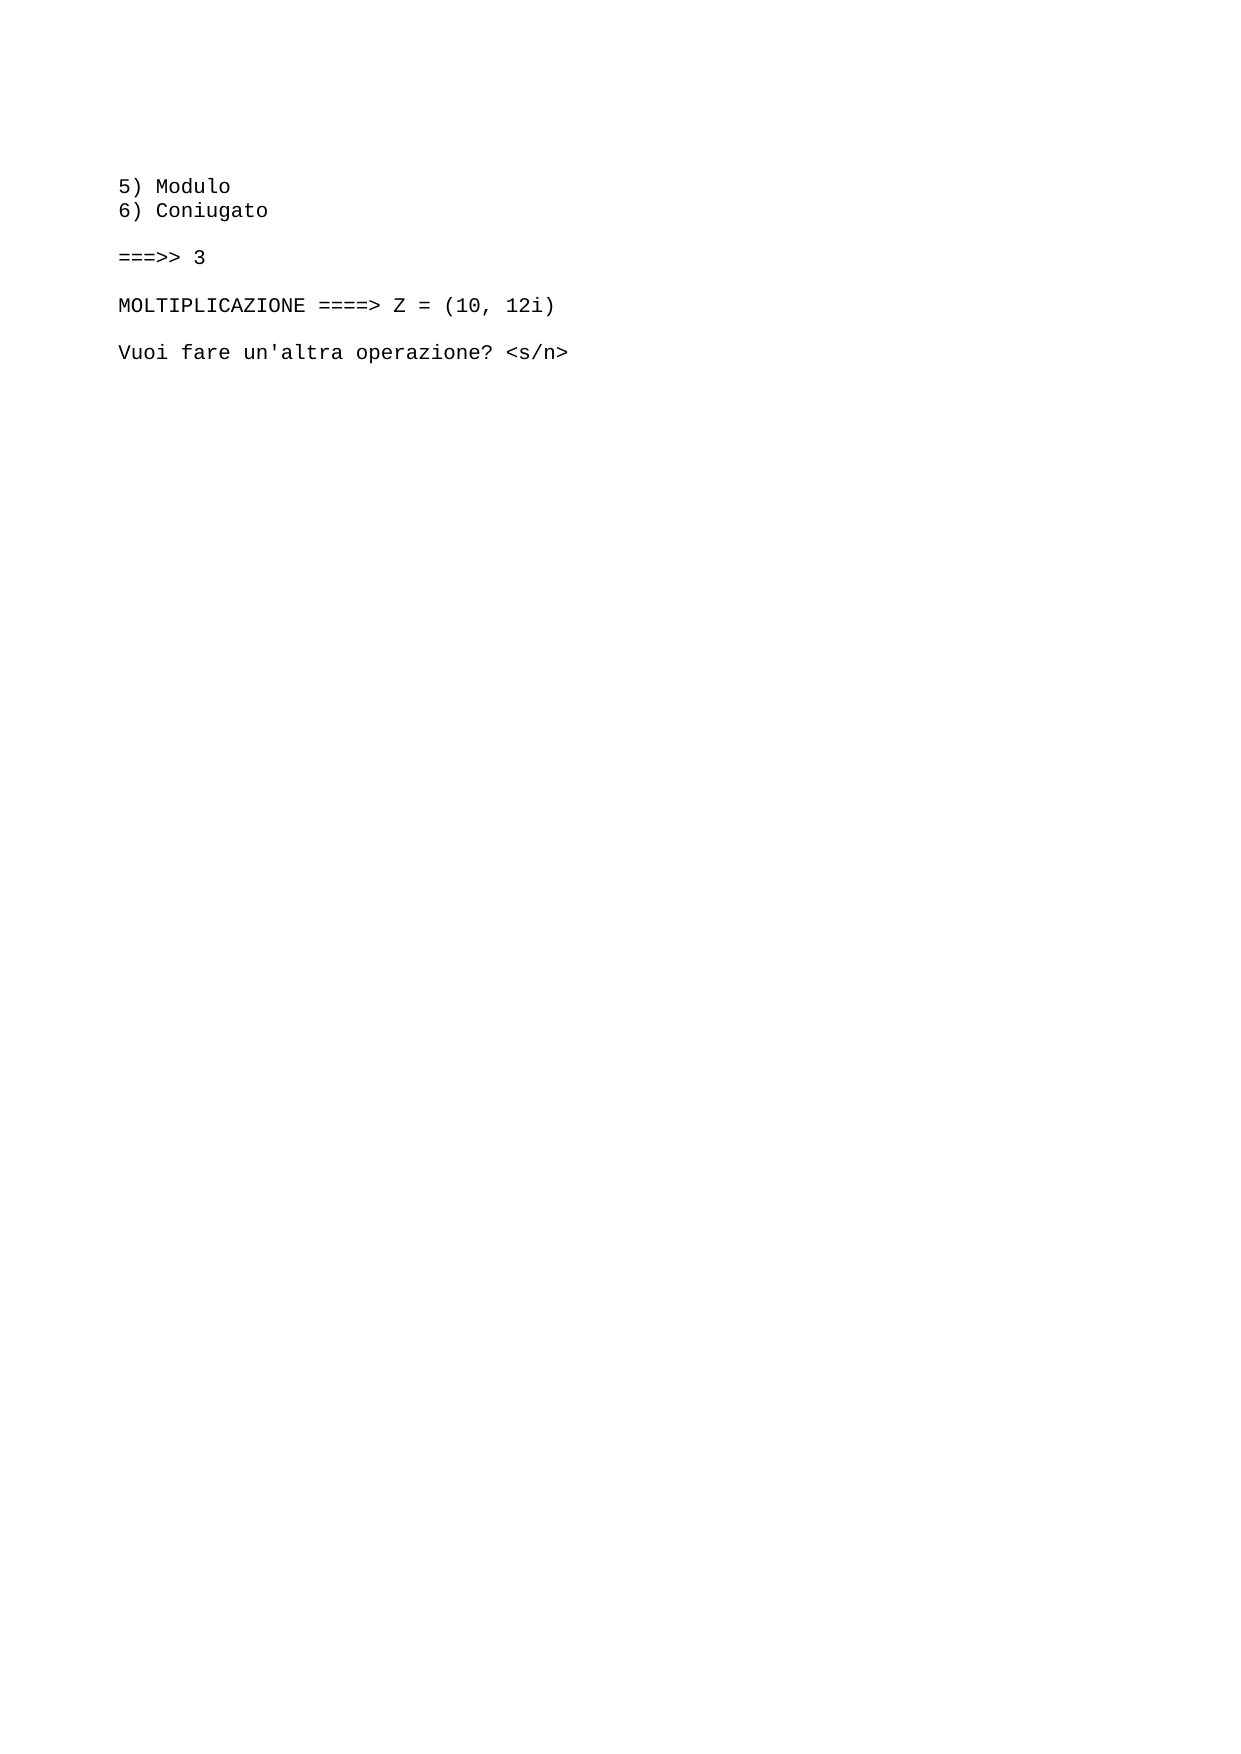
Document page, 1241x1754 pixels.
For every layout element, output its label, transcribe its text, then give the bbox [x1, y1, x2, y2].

text 5) Modulo 6) Coniugato [118, 176, 1122, 224]
text MOLTIPLICAZIONE ====> Z = (10, 12i) [118, 294, 1122, 318]
text ===>> 3 [118, 224, 1122, 271]
text Vuoi fare un'altra operazione? <s/n> [118, 342, 1122, 366]
